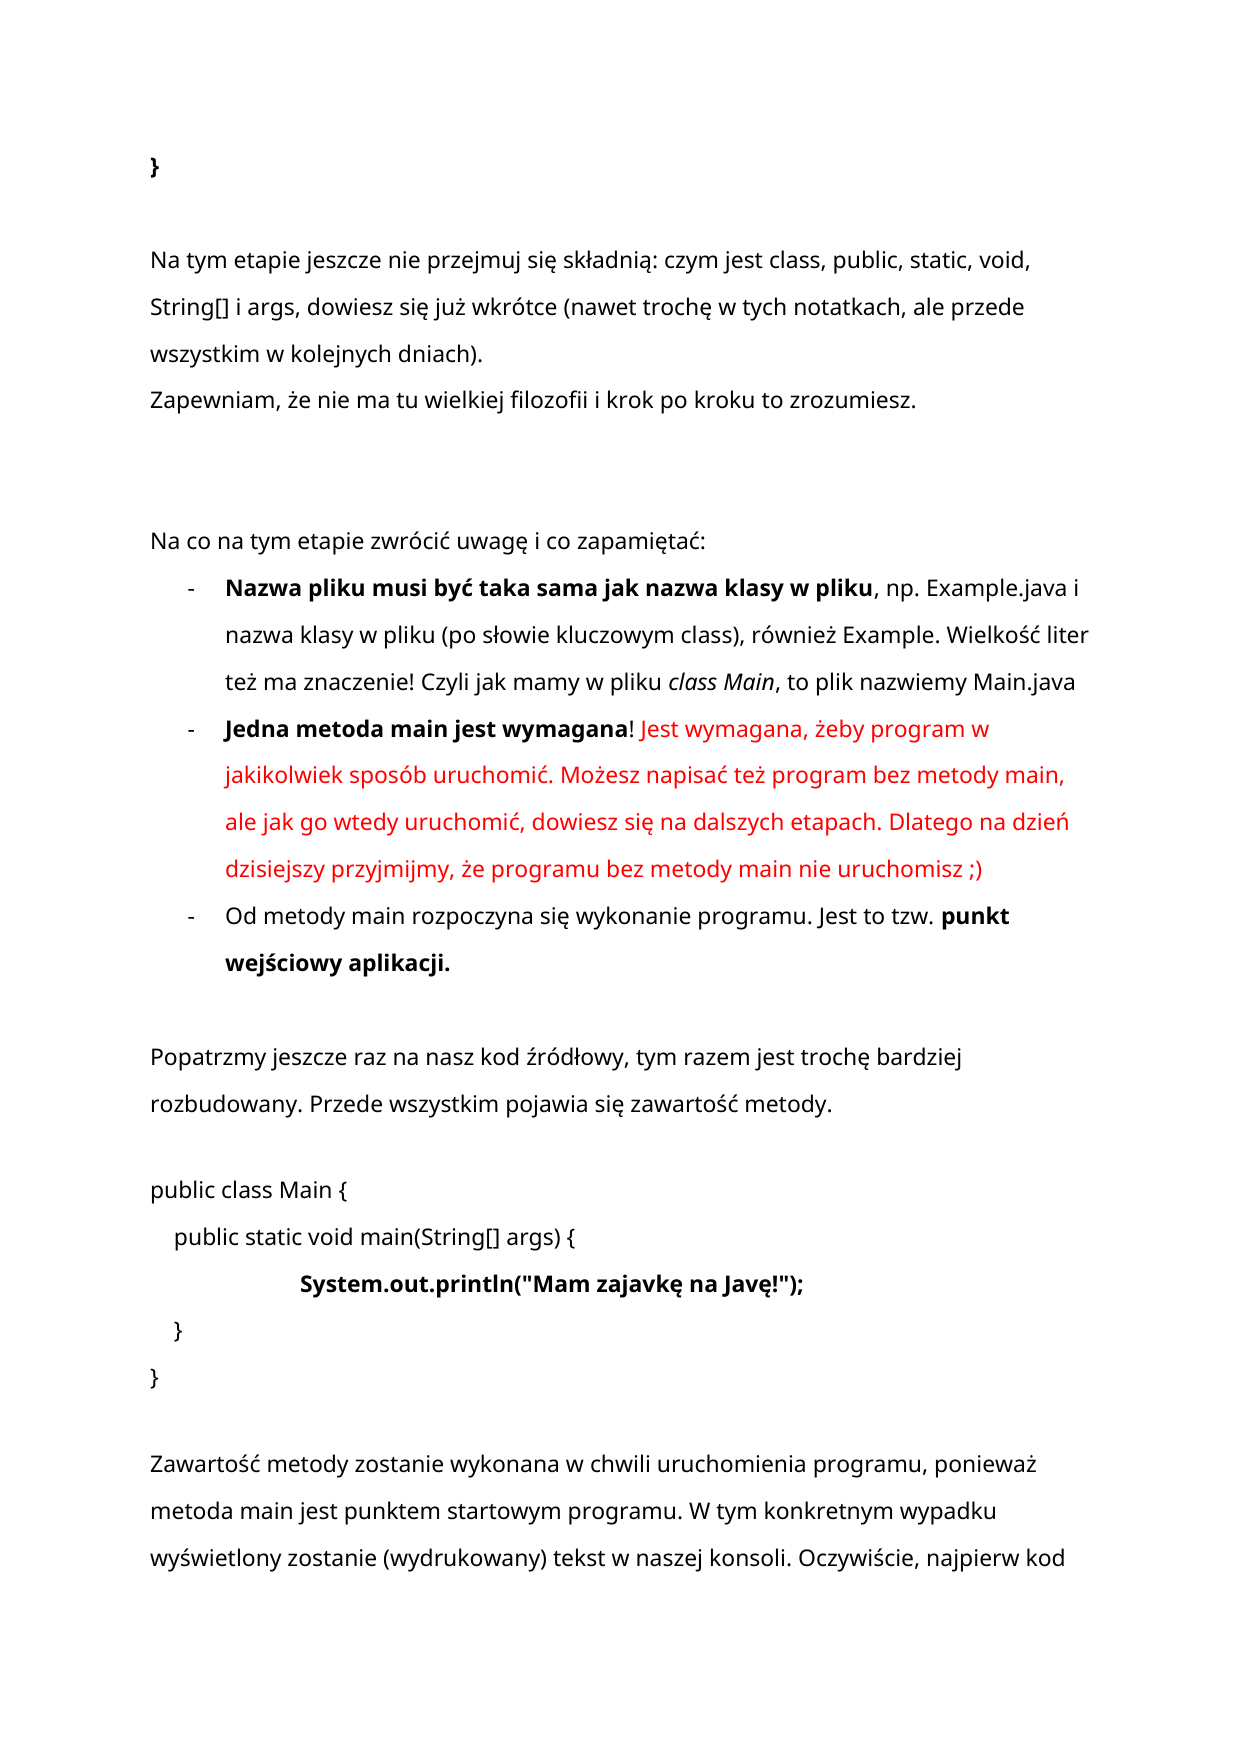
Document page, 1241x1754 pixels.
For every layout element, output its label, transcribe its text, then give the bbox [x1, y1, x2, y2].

text public class Main { [150, 1174, 1090, 1205]
text Zawartość metody zostanie wykonana w chwili uruchomienia programu, ponieważ metoda main jest punktem startowym programu. W tym konkretnym wypadku wyświetlony zostanie (wydrukowany) tekst w naszej konsoli. Oczywiście, najpierw kod [150, 1448, 1090, 1573]
text } [150, 1361, 1090, 1393]
text } [150, 150, 1090, 181]
list Od metody main rozpoczyna się wykonanie programu. Jest to tzw. punkt wejściowy aplikacji. [187, 900, 1090, 978]
text Na tym etapie jeszcze nie przejmuj się składnią: czym jest class, public, static, void, String[] i args, dowiesz się już wkrótce (nawet trochę w tych notatkach, ale przede wszystkim w kolejnych dniach). [150, 244, 1090, 369]
text Popatrzmy jeszcze raz na nasz kod źródłowy, tym razem jest trochę bardziej rozbudowany. Przede wszystkim pojawia się zawartość metody. [150, 1041, 1090, 1119]
list Jedna metoda main jest wymagana! Jest wymagana, żeby program w jakikolwiek sposób uruchomić. Możesz napisać też program bez metody main, ale jak go wtedy uruchomić, dowiesz się na dalszych etapach. Dlatego na dzień dzisiejszy przyjmijmy, że programu bez metody main nie uruchomisz ;) [187, 712, 1090, 884]
text System.out.println("Mam zajavkę na Javę!"); [150, 1268, 1090, 1299]
text } [150, 1314, 1090, 1346]
text public static void main(String[] args) { [150, 1221, 1090, 1252]
text Na co na tym etapie zwrócić uwagę i co zapamiętać: [150, 525, 1090, 556]
list Nazwa pliku musi być taka sama jak nazwa klasy w pliku, np. Example.java i nazwa klasy w pliku (po słowie kluczowym class), również Example. Wielkość liter też ma znaczenie! Czyli jak mamy w pliku class Main, to plik nazwiemy Main.java [187, 572, 1090, 697]
text Zapewniam, że nie ma tu wielkiej filozofii i krok po kroku to zrozumiesz. [150, 384, 1090, 416]
